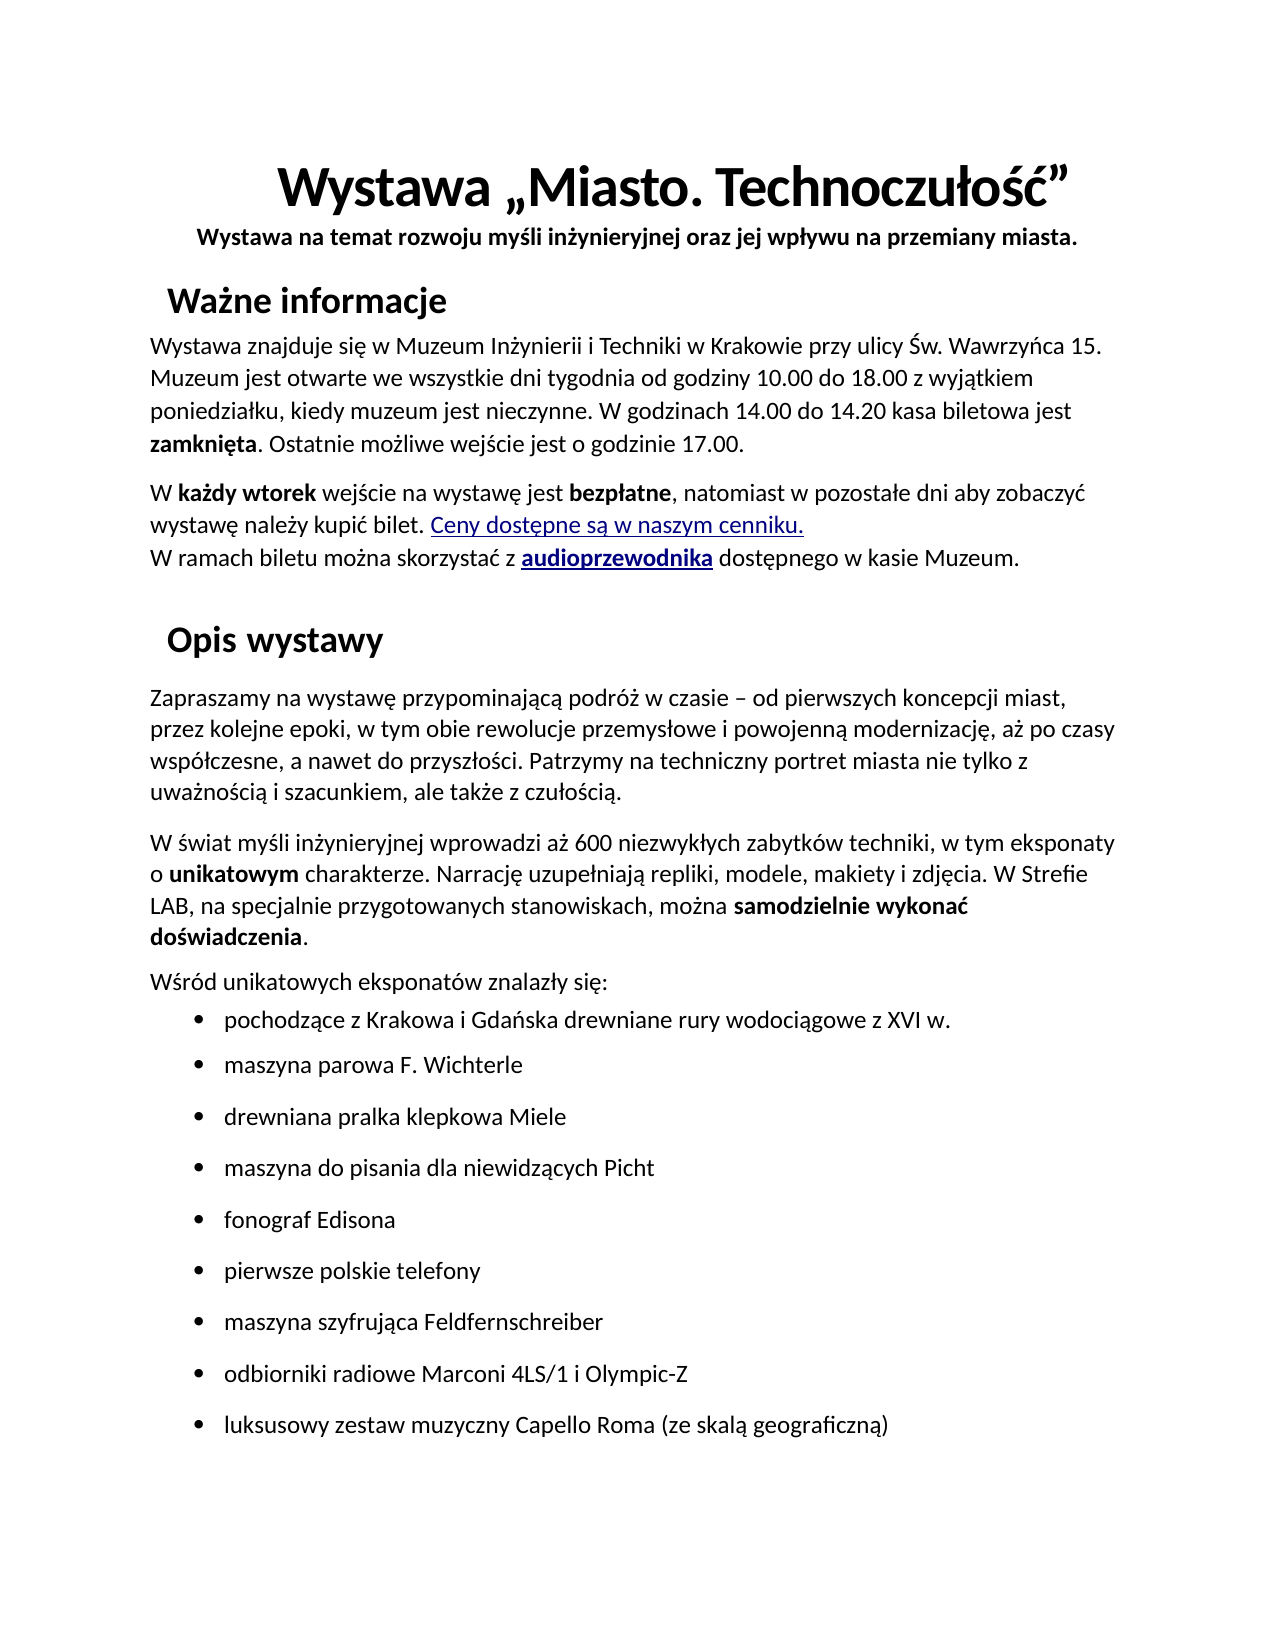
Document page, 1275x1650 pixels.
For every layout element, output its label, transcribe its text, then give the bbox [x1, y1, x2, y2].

list maszyna do pisania dla niewidzących Picht [194, 1152, 1125, 1183]
text W każdy wtorek wejście na wystawę jest bezpłatne, natomiast w pozostałe dni aby zobaczyć wystawę należy kupić bilet. Ceny dostępne są w naszym cenniku. [150, 477, 1125, 540]
text Wystawa na temat rozwoju myśli inżynieryjnej oraz jej wpływu na przemiany miasta. [150, 221, 1125, 252]
text Wystawa znajduje się w Muzeum Inżynierii i Techniki w Krakowie przy ulicy Św. Wawrzyńca 15. Muzeum jest otwarte we wszystkie dni tygodnia od godziny 10.00 do 18.00 z wyjątkiem poniedziałku, kiedy muzeum jest nieczynne. W godzinach 14.00 do 14.20 kasa biletowa jest zamknięta. Ostatnie możliwe wejście jest o godzinie 17.00. [150, 330, 1125, 458]
text W ramach biletu można skorzystać z audioprzewodnika dostępnego w kasie Muzeum. [150, 542, 1125, 573]
list pierwsze polskie telefony [194, 1255, 1125, 1286]
list drewniana pralka klepkowa Miele [194, 1101, 1125, 1132]
list maszyna szyfrująca Feldfernschreiber [194, 1306, 1125, 1337]
subtitle Opis wystawy [150, 613, 1125, 664]
list odbiorniki radiowe Marconi 4LS/1 i Olympic-Z [194, 1358, 1125, 1388]
list luksusowy zestaw muzyczny Capello Roma (ze skalą geograficzną) [194, 1409, 1125, 1440]
list pochodzące z Krakowa i Gdańska drewniane rury wodociągowe z XVI w. [194, 1004, 1125, 1035]
list fonograf Edisona [194, 1204, 1125, 1234]
text Zapraszamy na wystawę przypominającą podróż w czasie – od pierwszych koncepcji miast, przez kolejne epoki, w tym obie rewolucje przemysłowe i powojenną modernizację, aż po czasy współczesne, a nawet do przyszłości. Patrzymy na techniczny portret miasta nie tylko z uważnością i szacunkiem, ale także z czułością. [150, 682, 1125, 807]
list maszyna parowa F. Wichterle [194, 1050, 1125, 1080]
text W świat myśli inżynieryjnej wprowadzi aż 600 niezwykłych zabytków techniki, w tym eksponaty o unikatowym charakterze. Narrację uzupełniają repliki, modele, makiety i zdjęcia. W Strefie LAB, na specjalnie przygotowanych stanowiskach, można samodzielnie wykonać doświadczenia. [150, 827, 1125, 952]
text Wśród unikatowych eksponatów znalazły się: [150, 966, 1125, 996]
title Wystawa „Miasto. Technoczułość” [225, 150, 1125, 221]
subtitle Ważne informacje [150, 277, 1125, 323]
